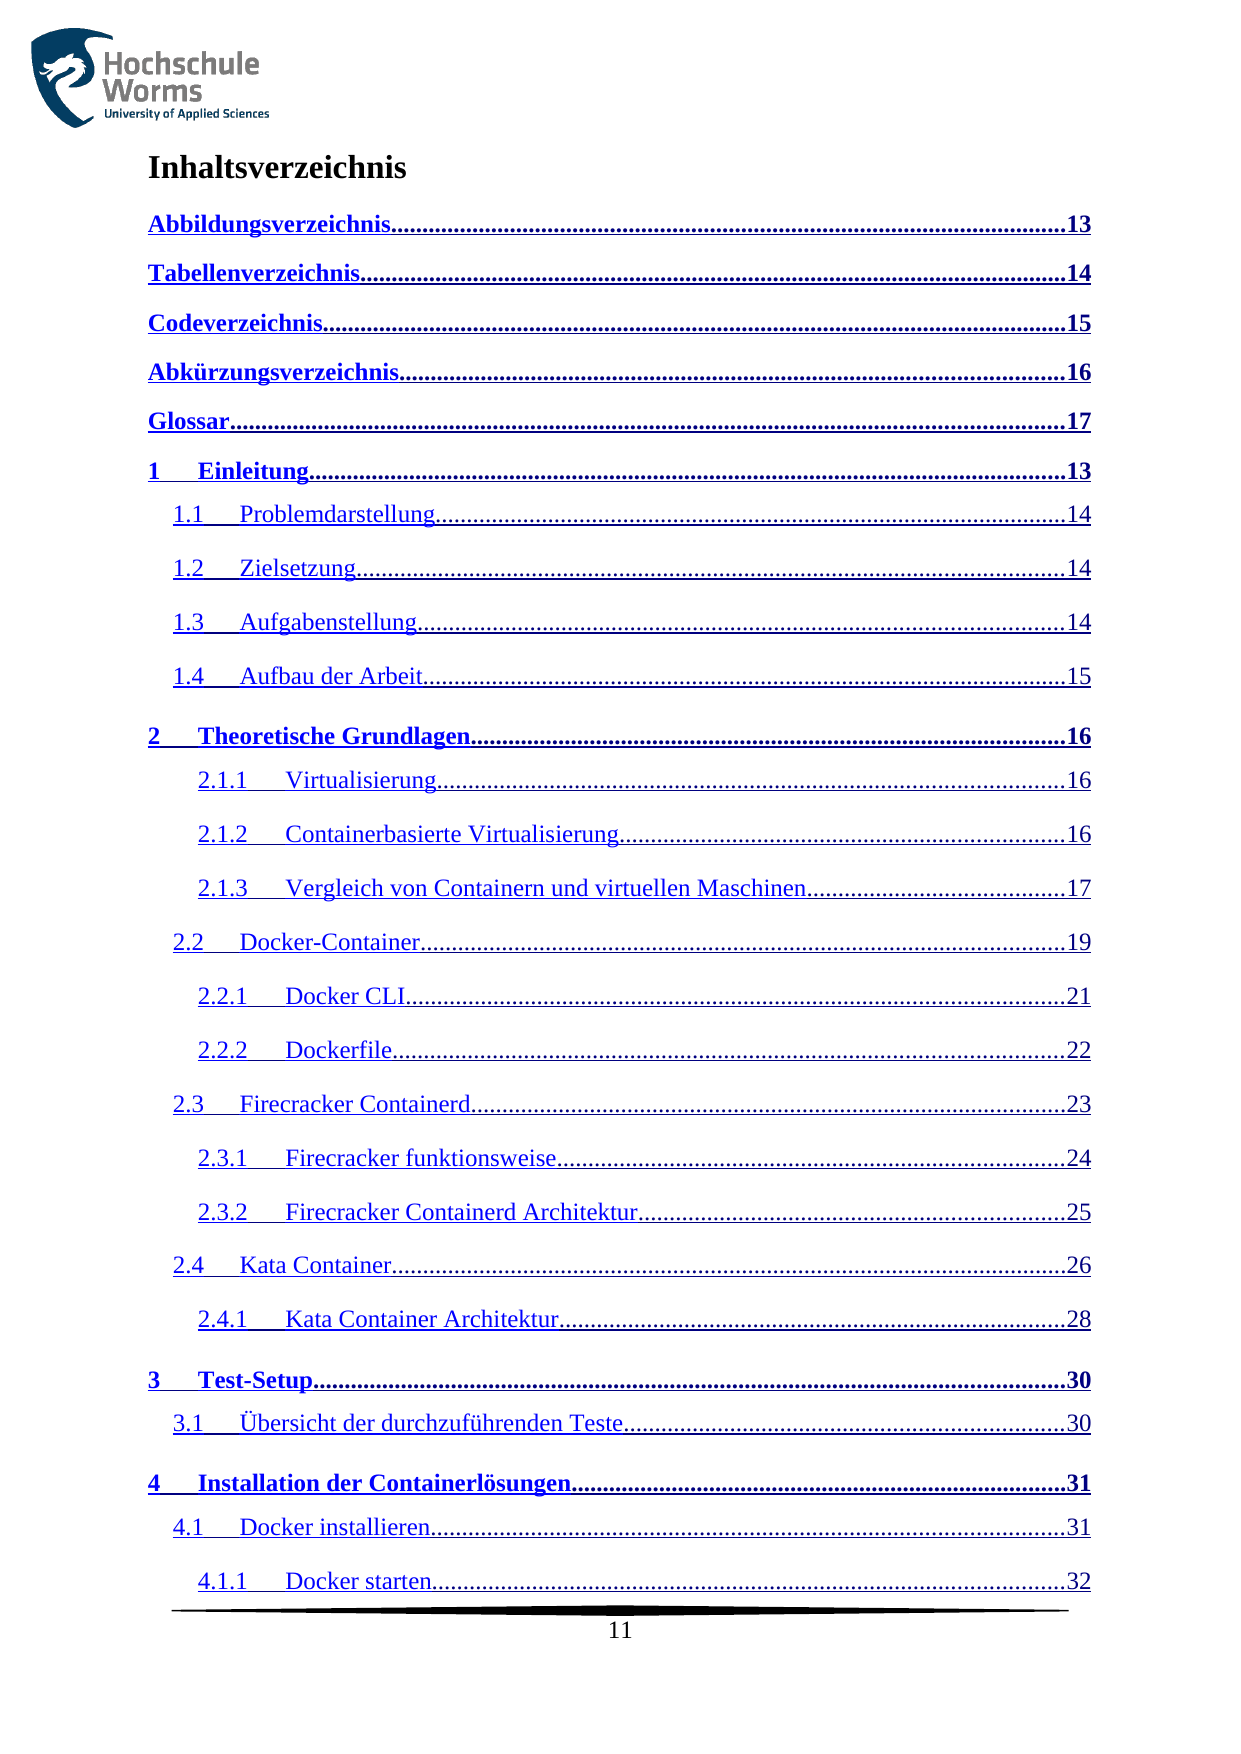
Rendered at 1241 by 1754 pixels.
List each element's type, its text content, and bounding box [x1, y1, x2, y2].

text Abbildungsverzeichnis 13 [148, 209, 1092, 238]
text 2.2.1 Docker CLI 21 [198, 981, 1092, 1010]
text 2.4.1 Kata Container Architektur 28 [198, 1304, 1092, 1334]
text 2.2 Docker-Container 19 [173, 927, 1092, 956]
text Inhaltsverzeichnis [148, 148, 1092, 186]
text 2.1.2 Containerbasierte Virtualisierung 16 [198, 819, 1092, 848]
text 2 Theoretische Grundlagen 16 [148, 721, 1092, 751]
text 2.1.1 Virtualisierung 16 [198, 765, 1092, 794]
text 1.1 Problemdarstellung 14 [173, 499, 1092, 528]
text 2.3.1 Firecracker funktionsweise 24 [198, 1143, 1092, 1172]
text 4 Installation der Containerlösungen 31 [148, 1468, 1092, 1498]
text Codeverzeichnis 15 [148, 308, 1092, 336]
text Glossar 17 [148, 406, 1092, 435]
text 2.3 Firecracker Containerd 23 [173, 1089, 1092, 1118]
text 4.1.1 Docker starten 32 [198, 1566, 1092, 1595]
text 1.4 Aufbau der Arbeit 15 [173, 661, 1092, 690]
text 2.4 Kata Container 26 [173, 1251, 1092, 1280]
text 1.2 Zielsetzung 14 [173, 553, 1092, 582]
text 3.1 Übersicht der durchzuführenden Teste 30 [173, 1408, 1092, 1437]
text 2.3.2 Firecracker Containerd Architektur 25 [198, 1197, 1092, 1226]
text 1.3 Aufgabenstellung 14 [173, 607, 1092, 636]
text 2.1.3 Vergleich von Containern und virtuellen Maschinen 17 [198, 873, 1092, 902]
text Tabellenverzeichnis 14 [148, 258, 1092, 287]
text 3 Test-Setup 30 [148, 1365, 1092, 1394]
text 1 Einleitung 13 [148, 456, 1092, 485]
text 2.2.2 Dockerfile 22 [198, 1035, 1092, 1064]
text Abkürzungsverzeichnis 16 [148, 357, 1092, 386]
text 4.1 Docker installieren 31 [173, 1512, 1092, 1541]
